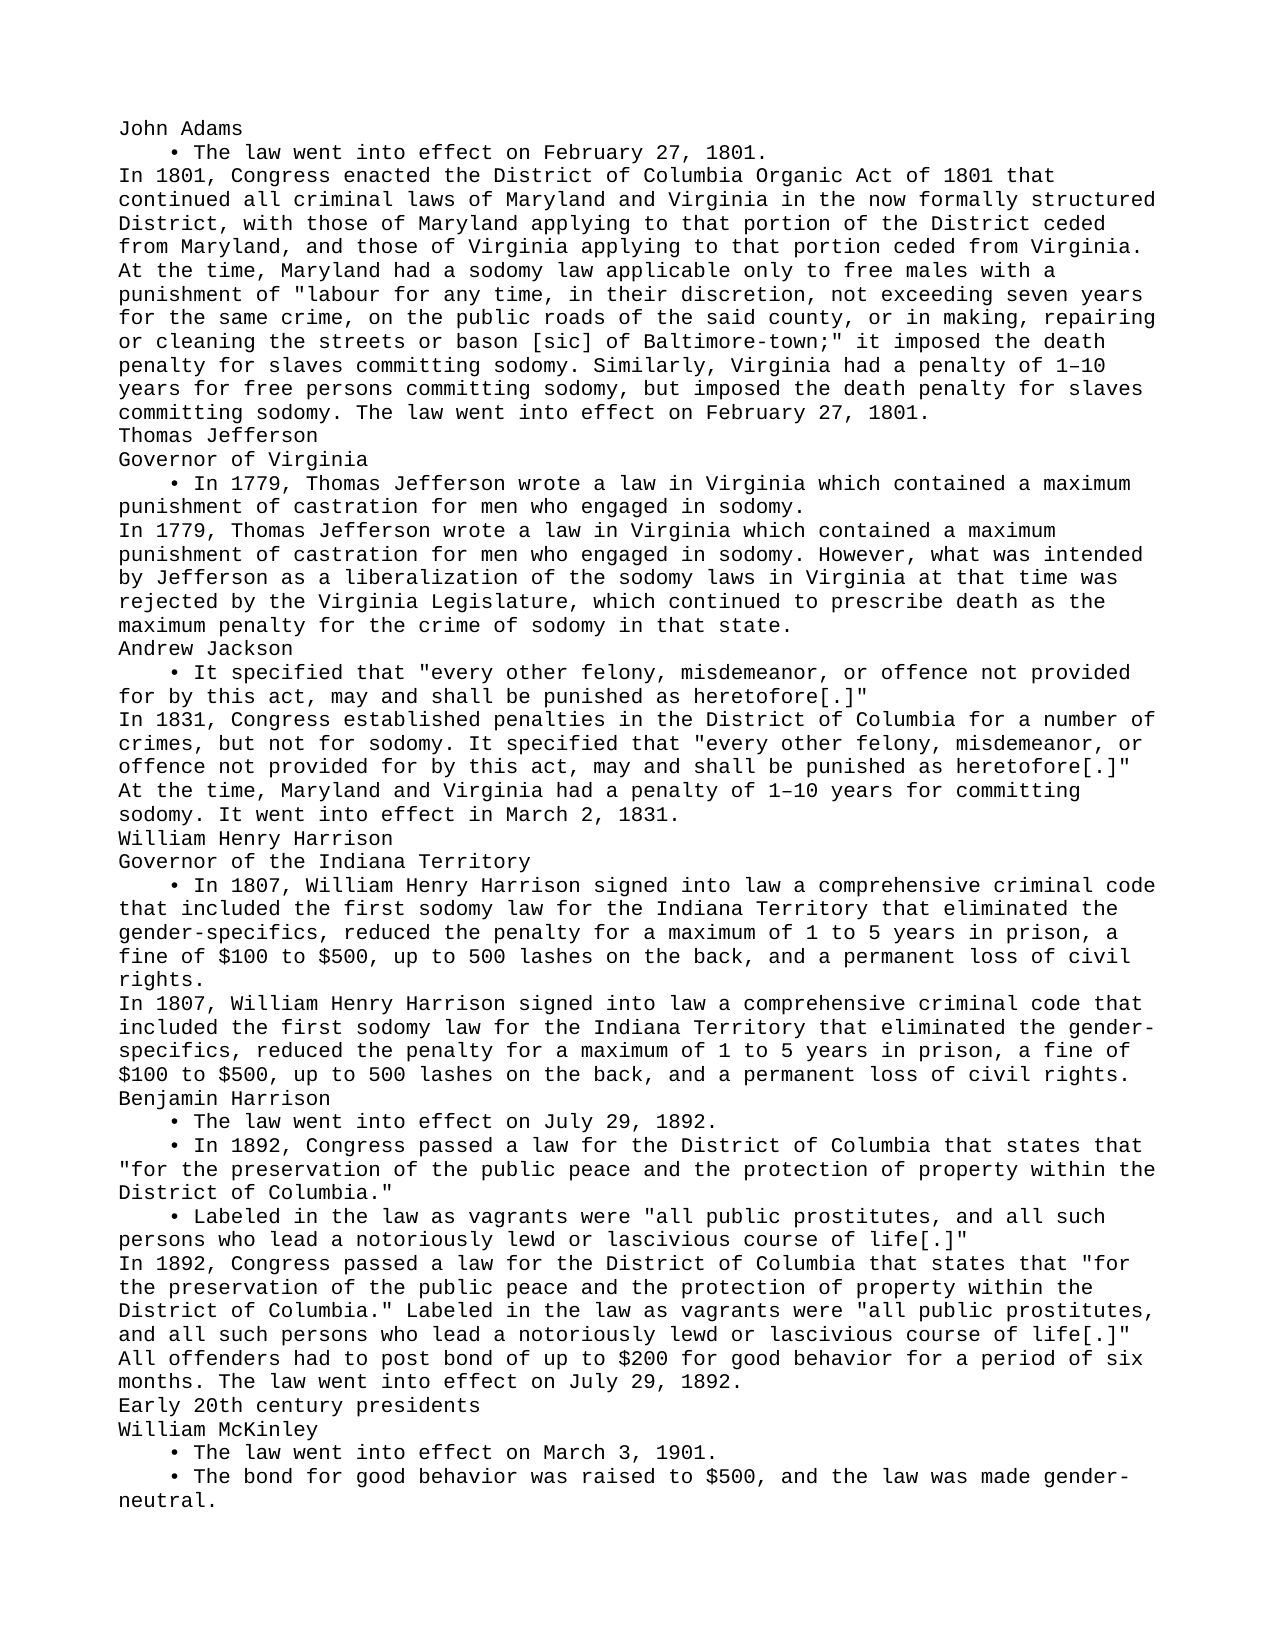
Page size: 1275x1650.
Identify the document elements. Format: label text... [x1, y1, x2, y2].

text • The law went into effect on February 27, 1801. [118, 142, 1157, 165]
text • Labeled in the law as vagrants were "all public prostitutes, and all such persons who lead a notoriously lewd or lascivious course of life[.]" [118, 1206, 1157, 1253]
text In 1801, Congress enacted the District of Columbia Organic Act of 1801 that continued all criminal laws of Maryland and Virginia in the now formally structured District, with those of Maryland applying to that portion of the District ceded from Maryland, and those of Virginia applying to that portion ceded from Virginia. At the time, Maryland had a sodomy law applicable only to free males with a punishment of "labour for any time, in their discretion, not exceeding seven years for the same crime, on the public roads of the said county, or in making, repairing or cleaning the streets or bason [sic] of Baltimore-town;" it imposed the death penalty for slaves committing sodomy. Similarly, Virginia had a penalty of 1–10 years for free persons committing sodomy, but imposed the death penalty for slaves committing sodomy. The law went into effect on February 27, 1801. [118, 165, 1157, 426]
text John Adams [118, 118, 1157, 142]
text Early 20th century presidents [118, 1395, 1157, 1419]
text • The law went into effect on July 29, 1892. [118, 1111, 1157, 1135]
text In 1892, Congress passed a law for the District of Columbia that states that "for the preservation of the public peace and the protection of property within the District of Columbia." Labeled in the law as vagrants were "all public prostitutes, and all such persons who lead a notoriously lewd or lascivious course of life[.]" All offenders had to post bond of up to $200 for good behavior for a period of six months. The law went into effect on July 29, 1892. [118, 1253, 1157, 1395]
text William Henry Harrison [118, 827, 1157, 851]
text Governor of Virginia [118, 449, 1157, 473]
text • It specified that "every other felony, misdemeanor, or offence not provided for by this act, may and shall be punished as heretofore[.]" [118, 662, 1157, 709]
text Benjamin Harrison [118, 1088, 1157, 1111]
text Andrew Jackson [118, 638, 1157, 662]
text Governor of the Indiana Territory [118, 851, 1157, 875]
text • In 1807, William Henry Harrison signed into law a comprehensive criminal code that included the first sodomy law for the Indiana Territory that eliminated the gender-specifics, reduced the penalty for a maximum of 1 to 5 years in prison, a fine of $100 to $500, up to 500 lashes on the back, and a permanent loss of civil rights. [118, 875, 1157, 993]
text • In 1779, Thomas Jefferson wrote a law in Virginia which contained a maximum punishment of castration for men who engaged in sodomy. [118, 473, 1157, 520]
text In 1831, Congress established penalties in the District of Columbia for a number of crimes, but not for sodomy. It specified that "every other felony, misdemeanor, or offence not provided for by this act, may and shall be punished as heretofore[.]" At the time, Maryland and Virginia had a penalty of 1–10 years for committing sodomy. It went into effect in March 2, 1831. [118, 709, 1157, 827]
text • The bond for good behavior was raised to $500, and the law was made gender-neutral. [118, 1466, 1157, 1513]
text In 1779, Thomas Jefferson wrote a law in Virginia which contained a maximum punishment of castration for men who engaged in sodomy. However, what was intended by Jefferson as a liberalization of the sodomy laws in Virginia at that time was rejected by the Virginia Legislature, which continued to prescribe death as the maximum penalty for the crime of sodomy in that state. [118, 520, 1157, 638]
text Thomas Jefferson [118, 426, 1157, 449]
text • In 1892, Congress passed a law for the District of Columbia that states that "for the preservation of the public peace and the protection of property within the District of Columbia." [118, 1135, 1157, 1206]
text William McKinley [118, 1419, 1157, 1442]
text In 1807, William Henry Harrison signed into law a comprehensive criminal code that included the first sodomy law for the Indiana Territory that eliminated the gender-specifics, reduced the penalty for a maximum of 1 to 5 years in prison, a fine of $100 to $500, up to 500 lashes on the back, and a permanent loss of civil rights. [118, 993, 1157, 1088]
text • The law went into effect on March 3, 1901. [118, 1442, 1157, 1466]
